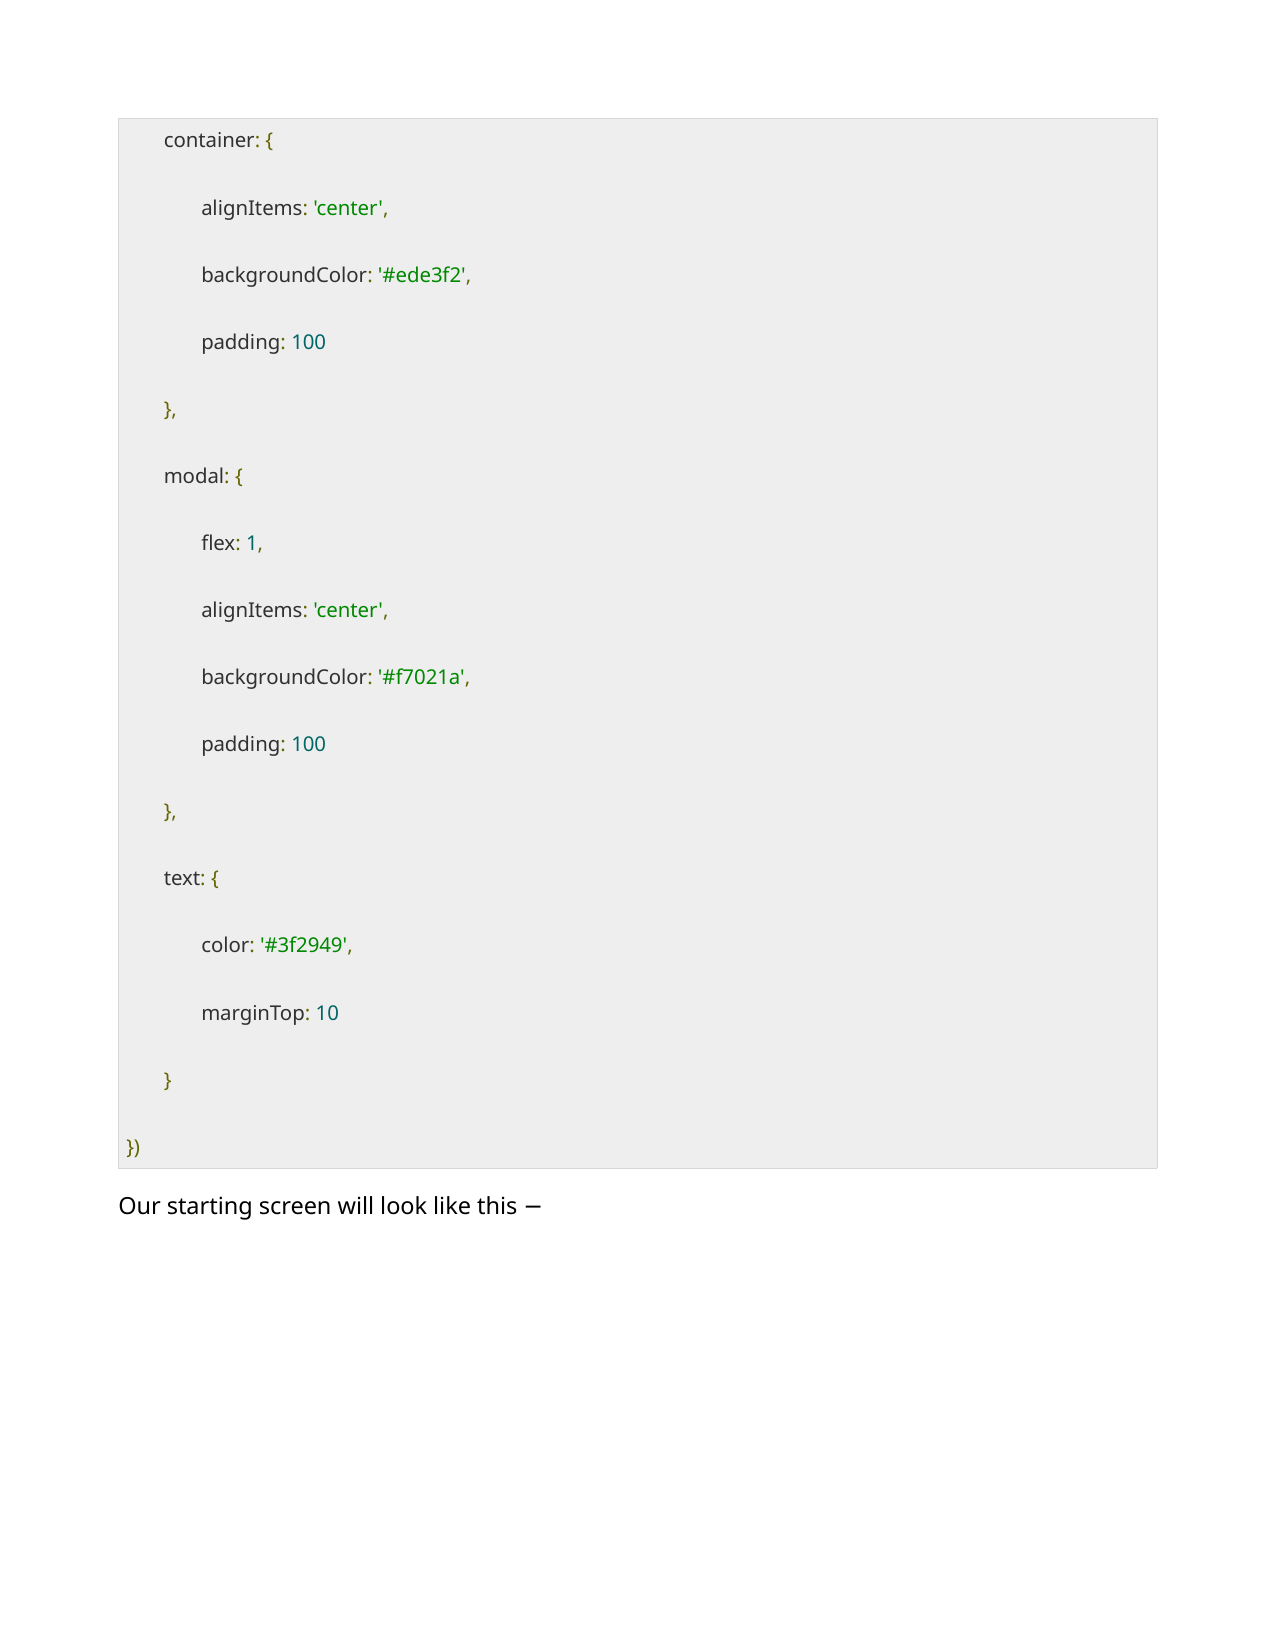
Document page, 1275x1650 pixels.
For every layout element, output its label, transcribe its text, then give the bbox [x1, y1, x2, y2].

text alignItems: 'center', [119, 185, 1157, 221]
text backgroundColor: '#ede3f2', [119, 252, 1157, 288]
text padding: 100 [119, 722, 1157, 758]
text }, [119, 386, 1157, 422]
text }) [119, 1124, 1157, 1168]
text modal: { [119, 453, 1157, 489]
text container: { [119, 119, 1157, 154]
text Our starting screen will look like this − [118, 1183, 1157, 1221]
text color: '#3f2949', [119, 923, 1157, 959]
text text: { [119, 856, 1157, 892]
text backgroundColor: '#f7021a', [119, 655, 1157, 691]
text } [119, 1057, 1157, 1093]
text padding: 100 [119, 319, 1157, 355]
text }, [119, 789, 1157, 825]
text alignItems: 'center', [119, 588, 1157, 624]
text flex: 1, [119, 521, 1157, 557]
text marginTop: 10 [119, 990, 1157, 1026]
